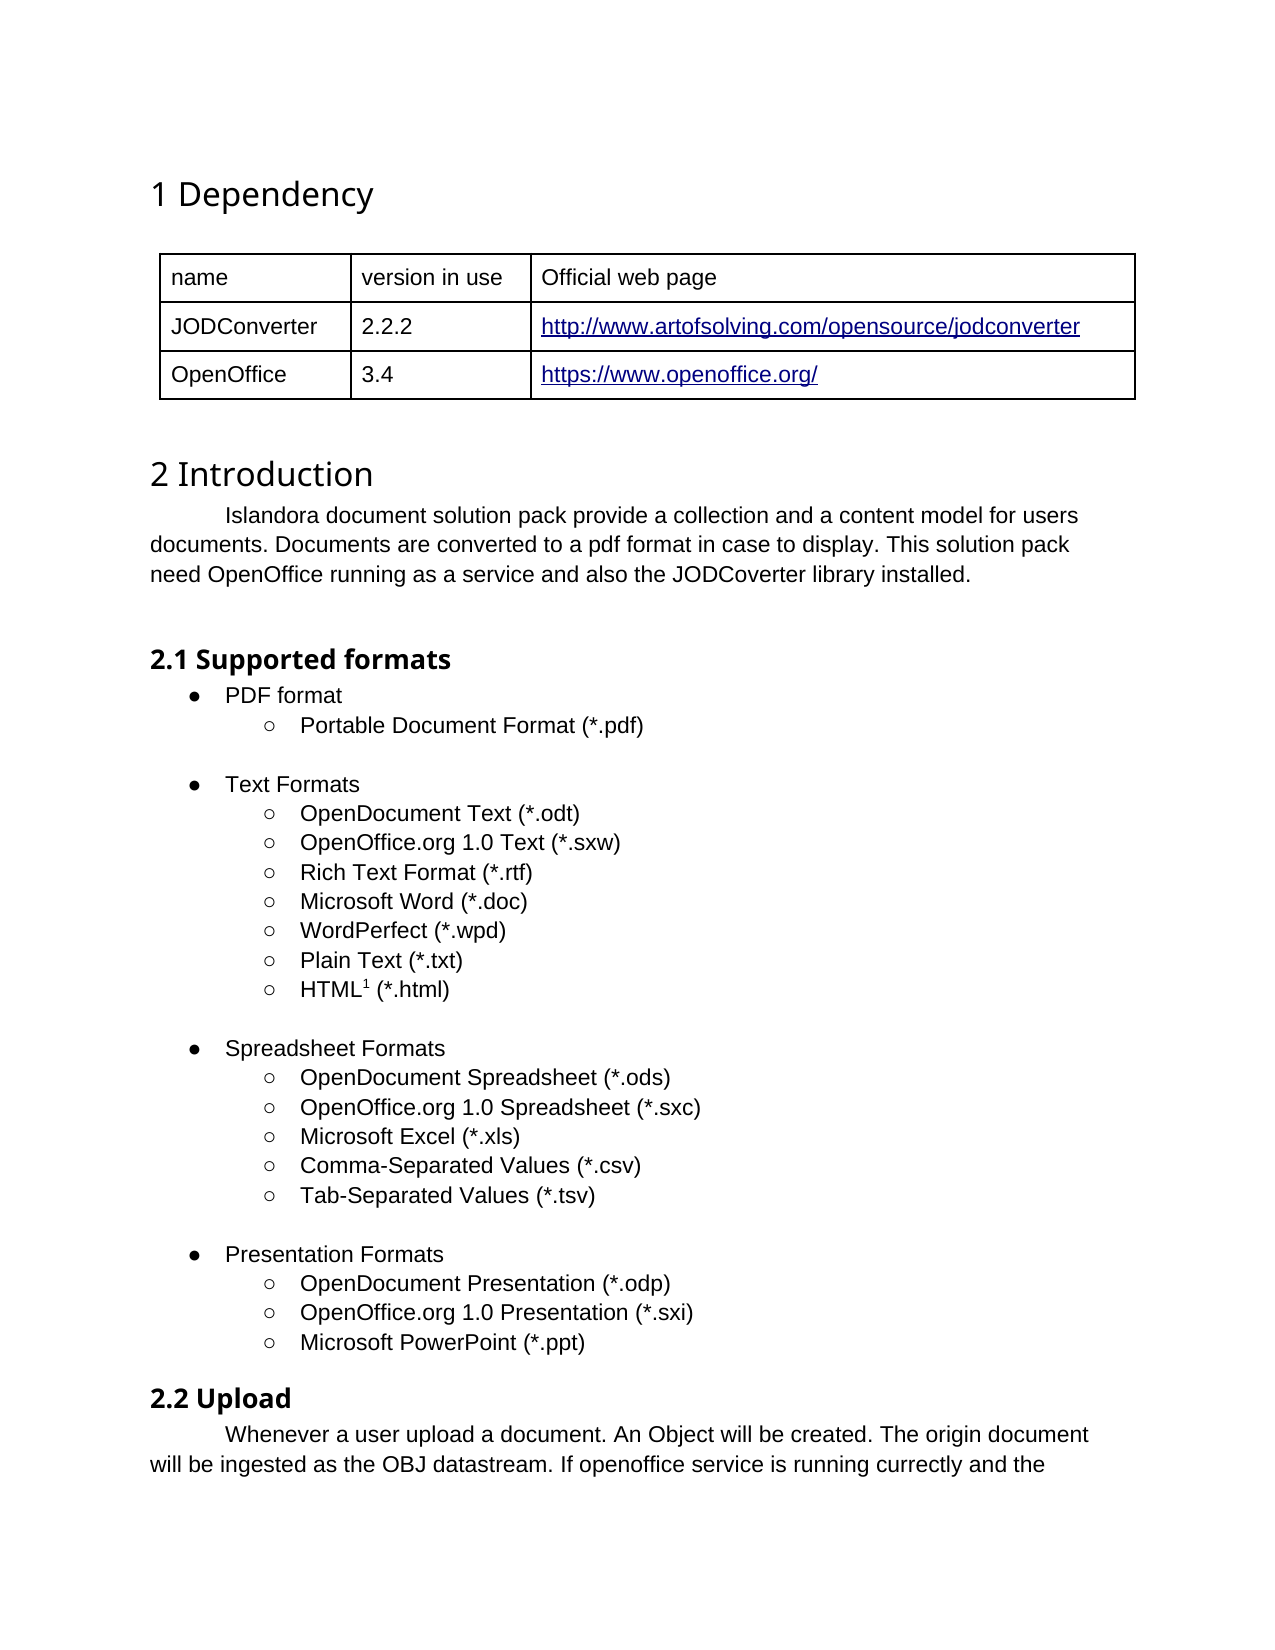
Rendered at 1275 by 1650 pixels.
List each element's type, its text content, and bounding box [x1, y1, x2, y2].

list HTML1 (*.html) [262, 977, 1125, 1003]
list Microsoft Excel (*.xls) [262, 1124, 1125, 1149]
list WordPerfect (*.wpd) [262, 918, 1125, 944]
list Microsoft PowerPoint (*.ppt) [262, 1329, 1125, 1355]
table_cell JODConverter [161, 303, 350, 349]
table_header name [161, 255, 350, 301]
list OpenOffice.org 1.0 Presentation (*.sxi) [262, 1300, 1125, 1326]
list Microsoft Word (*.doc) [262, 889, 1125, 914]
subtitle 2.1 Supported formats [150, 641, 1125, 678]
list PDF format [187, 683, 1125, 709]
table_header Official web page [532, 255, 1134, 301]
list Text Formats [187, 771, 1125, 797]
list OpenDocument Text (*.odt) [262, 801, 1125, 826]
list OpenOffice.org 1.0 Text (*.sxw) [262, 830, 1125, 856]
text Whenever a user upload a document. An Object will be created. The origin document will be ingested as the OBJ datastream. If openoffice service is running currectly and the [150, 1422, 1125, 1477]
list Presentation Formats [187, 1241, 1125, 1267]
subtitle 1 Dependency [150, 171, 1125, 216]
table_cell http://www.artofsolving.com/opensource/jodconverter [532, 303, 1134, 349]
subtitle 2.2 Upload [150, 1380, 1125, 1417]
table_header version in use [352, 255, 530, 301]
text Islandora document solution pack provide a collection and a content model for users documents. Documents are converted to a pdf format in case to display. This solution pack need OpenOffice running as a service and also the JODCoverter library installed. [150, 502, 1125, 587]
table_cell OpenOffice [161, 352, 350, 398]
list Spreadsheet Formats [187, 1036, 1125, 1061]
subtitle 2 Introduction [150, 450, 1125, 496]
list OpenOffice.org 1.0 Spreadsheet (*.sxc) [262, 1094, 1125, 1120]
table_cell https://www.openoffice.org/ [532, 352, 1134, 398]
list Plain Text (*.txt) [262, 948, 1125, 973]
list Comma-Separated Values (*.csv) [262, 1153, 1125, 1179]
list Rich Text Format (*.rtf) [262, 859, 1125, 885]
list Portable Document Format (*.pdf) [262, 713, 1125, 738]
list OpenDocument Presentation (*.odp) [262, 1271, 1125, 1296]
table_cell 2.2.2 [352, 303, 530, 349]
list OpenDocument Spreadsheet (*.ods) [262, 1065, 1125, 1091]
table_cell 3.4 [352, 352, 530, 398]
list Tab-Separated Values (*.tsv) [262, 1183, 1125, 1208]
